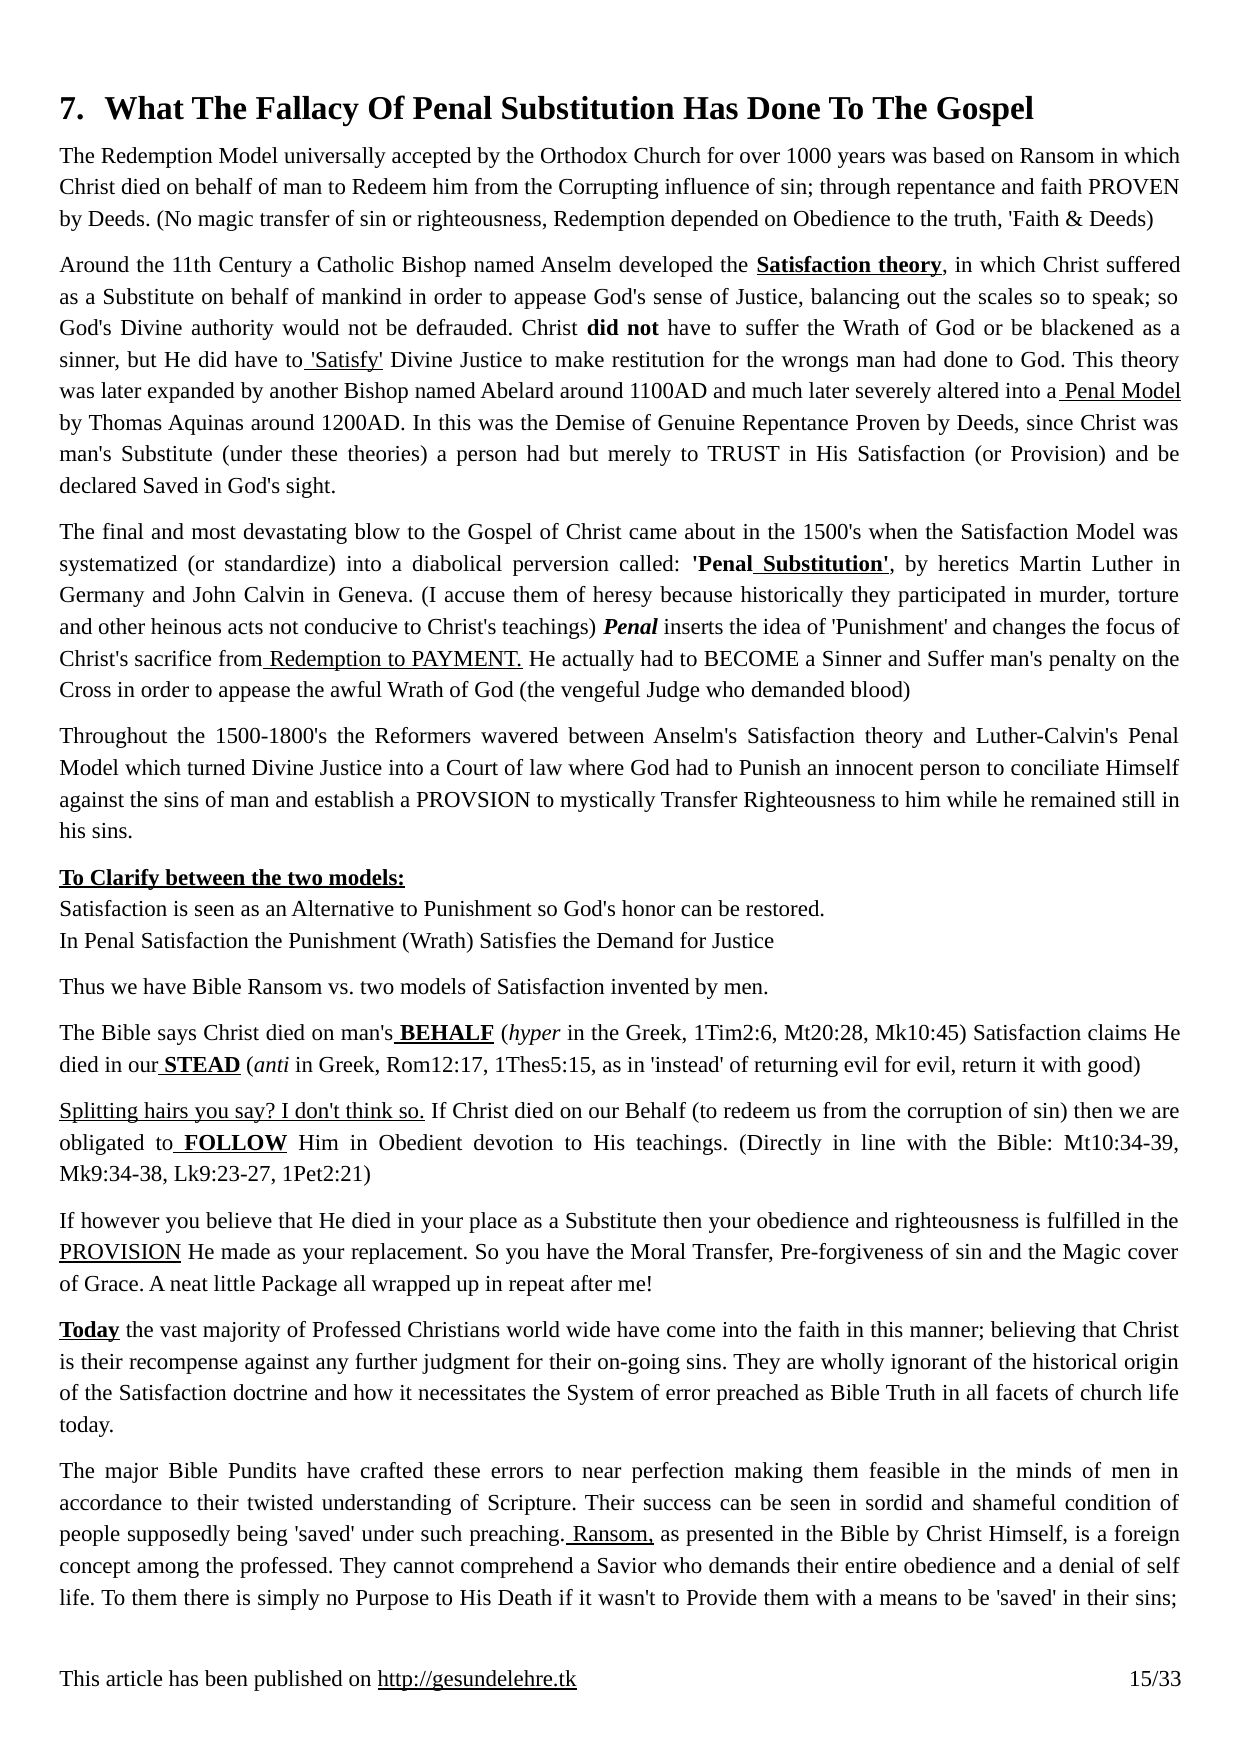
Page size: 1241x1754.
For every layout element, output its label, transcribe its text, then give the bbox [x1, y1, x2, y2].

text In Penal Satisfaction the Punishment (Wrath) Satisfies the Demand for Justice [59, 927, 1181, 953]
text To Clarify between the two models: [59, 864, 1181, 890]
text Around the 11th Century a Catholic Bishop named Anselm developed the Satisfaction theory, in which Christ suffered as a Substitute on behalf of mankind in order to appease God's sense of Justice, balancing out the scales so to speak; so God's Divine authority would not be defrauded. Christ did not have to suffer the Wrath of God or be blackened as a sinner, but He did have to 'Satisfy' Divine Justice to make restitution for the wrongs man had done to God. This theory was later expanded by another Bishop named Abelard around 1100AD and much later severely altered into a Penal Model by Thomas Aquinas around 1200AD. In this was the Demise of Genuine Repentance Proven by Deeds, since Christ was man's Substitute (under these theories) a person had but merely to TRUST in His Satisfaction (or Provision) and be declared Saved in God's sight. [59, 251, 1181, 498]
subtitle What the fallacy of Penal Substitution has done to the Gospel [59, 88, 1181, 127]
text The Bible says Christ died on man's BEHALF (hyper in the Greek, 1Tim2:6, Mt20:28, Mk10:45) Satisfaction claims He died in our STEAD (anti in Greek, Rom12:17, 1Thes5:15, as in 'instead' of returning evil for evil, return it with good) [59, 1019, 1181, 1077]
text The final and most devastating blow to the Gospel of Christ came about in the 1500's when the Satisfaction Model was systematized (or standardize) into a diabolical perversion called: 'Penal Substitution', by heretics Martin Luther in Germany and John Calvin in Geneva. (I accuse them of heresy because historically they participated in murder, torture and other heinous acts not conducive to Christ's teachings) Penal inserts the idea of 'Punishment' and changes the focus of Christ's sacrifice from Redemption to PAYMENT. He actually had to BECOME a Sinner and Suffer man's penalty on the Cross in order to appease the awful Wrath of God (the vengeful Judge who demanded blood) [59, 518, 1181, 703]
text Today the vast majority of Professed Christians world wide have come into the faith in this manner; believing that Christ is their recompense against any further judgment for their on-going sins. They are wholly ignorant of the historical origin of the Satisfaction doctrine and how it necessitates the System of error preached as Bible Truth in all facets of church life today. [59, 1316, 1181, 1437]
text Throughout the 1500-1800's the Reformers wavered between Anselm's Satisfaction theory and Luther-Calvin's Penal Model which turned Divine Justice into a Court of law where God had to Punish an innocent person to conciliate Himself against the sins of man and establish a PROVSION to mystically Transfer Righteousness to him while he remained still in his sins. [59, 723, 1181, 844]
text The Redemption Model universally accepted by the Orthodox Church for over 1000 years was based on Ransom in which Christ died on behalf of man to Redeem him from the Corrupting influence of sin; through repentance and faith PROVEN by Deeds. (No magic transfer of sin or righteousness, Redemption depended on Obedience to the truth, 'Faith & Deeds) [59, 142, 1181, 231]
text If however you believe that He died in your place as a Substitute then your obedience and righteousness is fulfilled in the PROVISION He made as your replacement. So you have the Moral Transfer, Pre-forgiveness of sin and the Magic cover of Grace. A neat little Package all wrapped up in repeat after me! [59, 1207, 1181, 1296]
text Thus we have Bible Ransom vs. two models of Satisfaction invented by men. [59, 973, 1181, 999]
text The major Bible Pundits have crafted these errors to near perfection making them feasible in the minds of men in accordance to their twisted understanding of Scripture. Their success can be seen in sordid and shameful condition of people supposedly being 'saved' under such preaching. Ransom, as presented in the Bible by Christ Himself, is a foreign concept among the professed. They cannot comprehend a Savior who demands their entire obedience and a denial of self life. To them there is simply no Purpose to His Death if it wasn't to Provide them with a means to be 'saved' in their sins; [59, 1457, 1181, 1610]
text Splitting hairs you say? I don't think so. If Christ died on our Behalf (to redeem us from the corruption of sin) then we are obligated to FOLLOW Him in Obedient devotion to His teachings. (Directly in line with the Bible: Mt10:34-39, Mk9:34-38, Lk9:23-27, 1Pet2:21) [59, 1097, 1181, 1187]
text Satisfaction is seen as an Alternative to Punishment so God's honor can be restored. [59, 895, 1181, 922]
